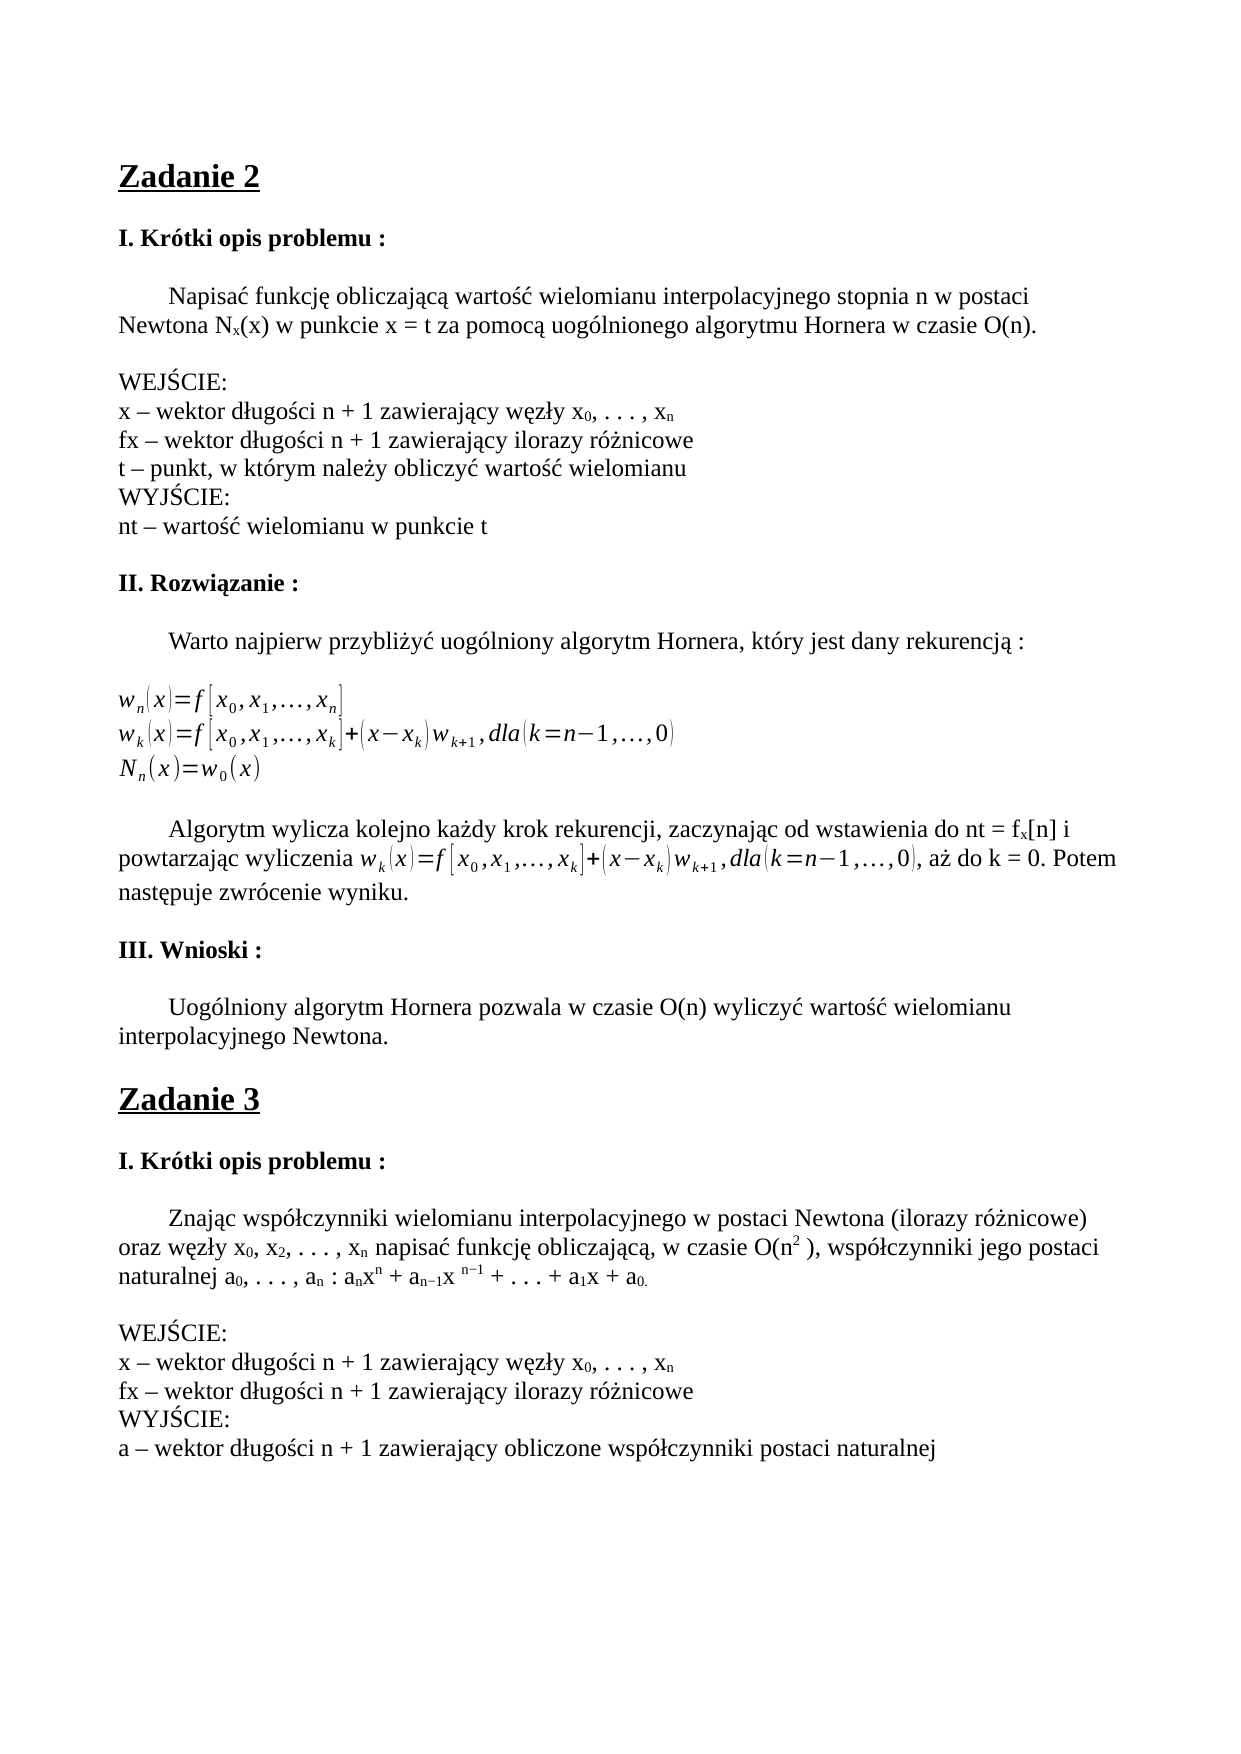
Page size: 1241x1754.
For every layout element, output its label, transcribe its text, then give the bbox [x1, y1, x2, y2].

text Napisać funkcję obliczającą wartość wielomianu interpolacyjnego stopnia n w postaci Newtona Nx(x) w punkcie x = t za pomocą uogólnionego algorytmu Hornera w czasie O(n). [118, 281, 1122, 338]
text Znając współczynniki wielomianu interpolacyjnego w postaci Newtona (ilorazy różnicowe) oraz węzły x0, x2, . . . , xn napisać funkcję obliczającą, w czasie O(n2 ), współczynniki jego postaci naturalnej a0, . . . , an : anxn + an−1x n−1 + . . . + a1x + a0. [118, 1203, 1122, 1289]
text t – punkt, w którym należy obliczyć wartość wielomianu [118, 453, 1122, 482]
text x – wektor długości n + 1 zawierający węzły x0, . . . , xn [118, 396, 1122, 425]
text I. Krótki opis problemu : [118, 223, 1122, 252]
text WEJŚCIE: [118, 1318, 1122, 1347]
text Zadanie 2 [118, 156, 1122, 195]
text Algorytm wylicza kolejno każdy krok rekurencji, zaczynając od wstawienia do nt = fx[n] i powtarzając wyliczenia , aż do k = 0. Potem następuje zwrócenie wyniku. [118, 814, 1122, 906]
text nt – wartość wielomianu w punkcie t [118, 511, 1122, 540]
text fx – wektor długości n + 1 zawierający ilorazy różnicowe [118, 1376, 1122, 1404]
text WYJŚCIE: [118, 482, 1122, 511]
text WEJŚCIE: [118, 367, 1122, 396]
text Zadanie 3 [118, 1079, 1122, 1117]
text Warto najpierw przybliżyć uogólniony algorytm Hornera, który jest dany rekurencją : [118, 626, 1122, 655]
text x – wektor długości n + 1 zawierający węzły x0, . . . , xn [118, 1347, 1122, 1376]
text II. Rozwiązanie : [118, 568, 1122, 597]
text a – wektor długości n + 1 zawierający obliczone współczynniki postaci naturalnej [118, 1433, 1122, 1462]
text I. Krótki opis problemu : [118, 1146, 1122, 1174]
text WYJŚCIE: [118, 1404, 1122, 1433]
text III. Wnioski : [118, 935, 1122, 964]
text fx – wektor długości n + 1 zawierający ilorazy różnicowe [118, 425, 1122, 453]
text Uogólniony algorytm Hornera pozwala w czasie O(n) wyliczyć wartość wielomianu interpolacyjnego Newtona. [118, 992, 1122, 1050]
